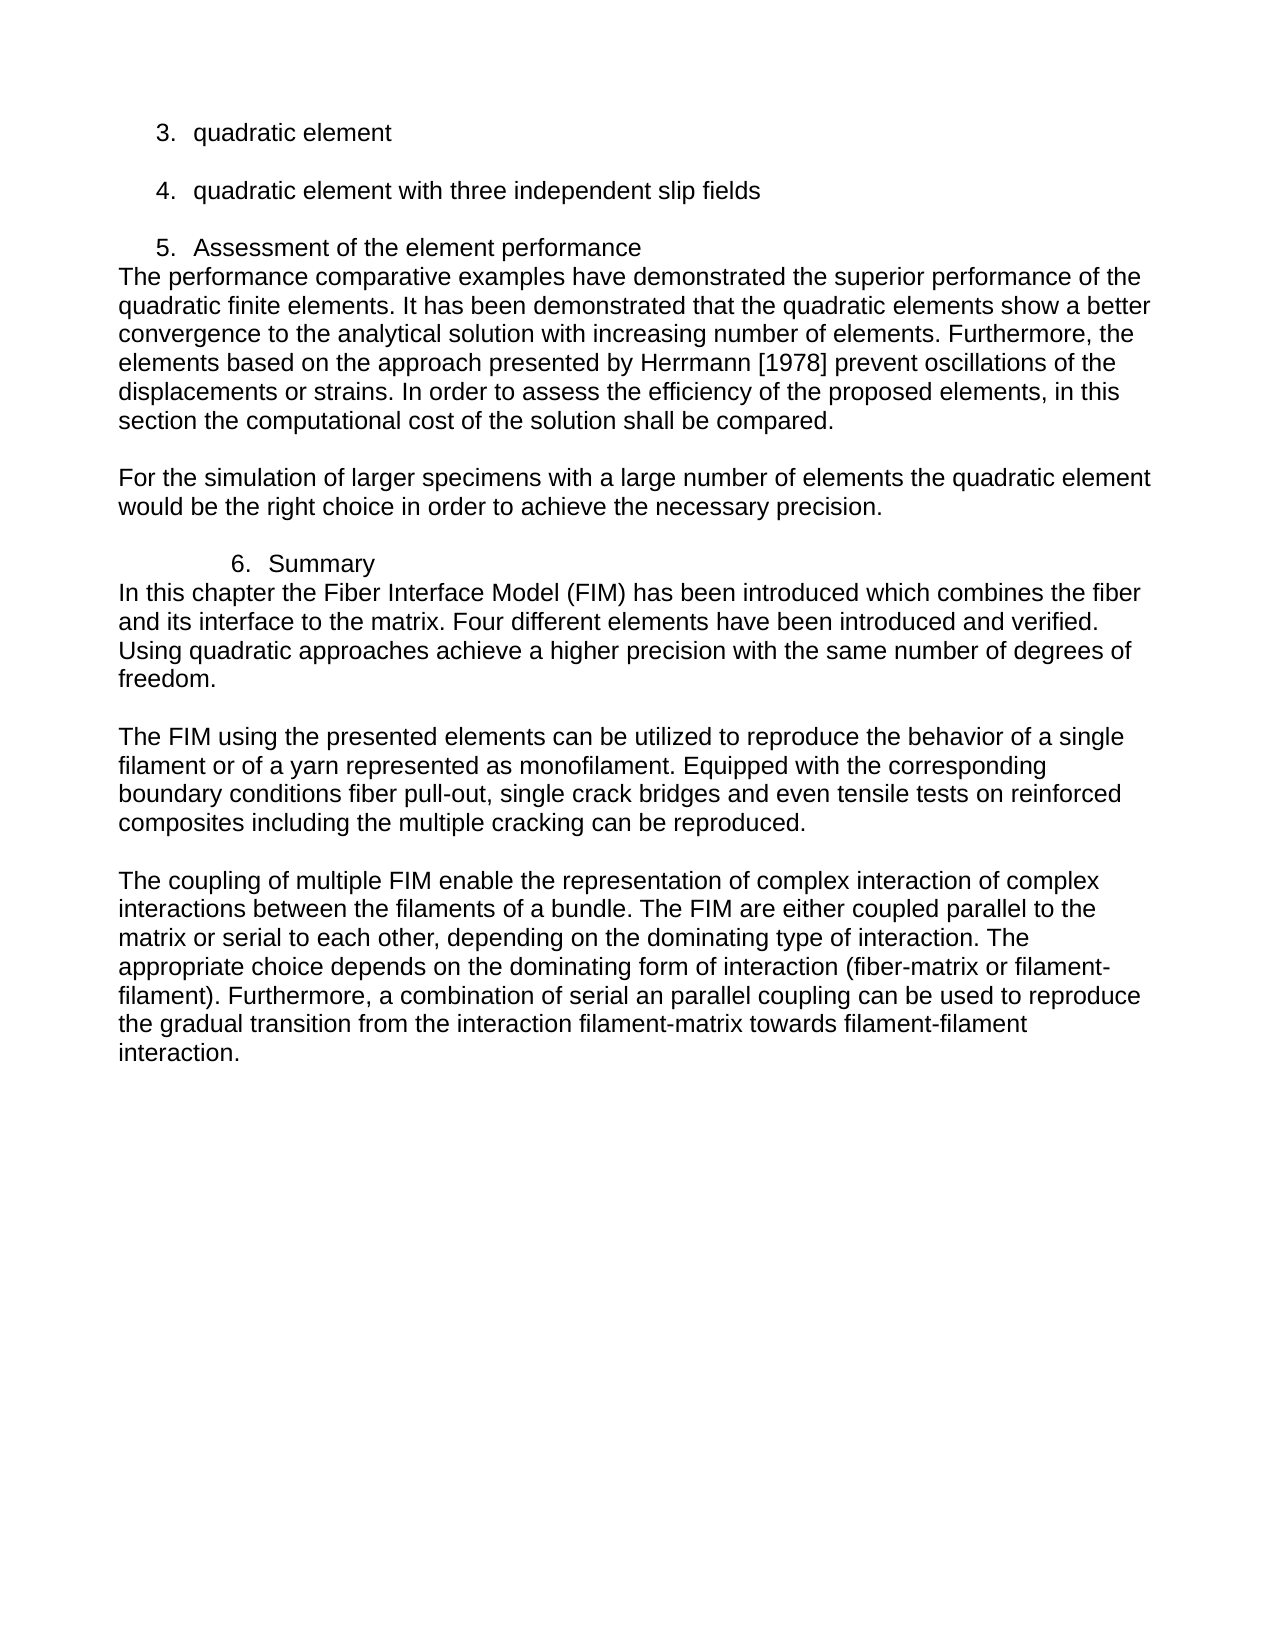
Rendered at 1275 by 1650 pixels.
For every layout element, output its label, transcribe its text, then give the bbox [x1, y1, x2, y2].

list quadratic element [156, 118, 1157, 147]
text The coupling of multiple FIM enable the representation of complex interaction of complex interactions between the filaments of a bundle. The FIM are either coupled parallel to the matrix or serial to each other, depending on the dominating type of interaction. The appropriate choice depends on the dominating form of interaction (fiber-matrix or filament-filament). Furthermore, a combination of serial an parallel coupling can be used to reproduce the gradual transition from the interaction filament-matrix towards filament-filament interaction. [118, 866, 1157, 1067]
list Assessment of the element performance [156, 233, 1157, 262]
list quadratic element with three independent slip fields [156, 176, 1157, 204]
list Summary [231, 549, 1157, 578]
text The FIM using the presented elements can be utilized to reproduce the behavior of a single filament or of a yarn represented as monofilament. Equipped with the corresponding boundary conditions fiber pull-out, single crack bridges and even tensile tests on reinforced composites including the multiple cracking can be reproduced. [118, 722, 1157, 837]
text In this chapter the Fiber Interface Model (FIM) has been introduced which combines the fiber and its interface to the matrix. Four different elements have been introduced and verified. Using quadratic approaches achieve a higher precision with the same number of degrees of freedom. [118, 578, 1157, 693]
text The performance comparative examples have demonstrated the superior performance of the quadratic finite elements. It has been demonstrated that the quadratic elements show a better convergence to the analytical solution with increasing number of elements. Furthermore, the elements based on the approach presented by Herrmann [1978] prevent oscillations of the displacements or strains. In order to assess the efficiency of the proposed elements, in this section the computational cost of the solution shall be compared. [118, 262, 1157, 434]
text For the simulation of larger specimens with a large number of elements the quadratic element would be the right choice in order to achieve the necessary precision. [118, 463, 1157, 521]
